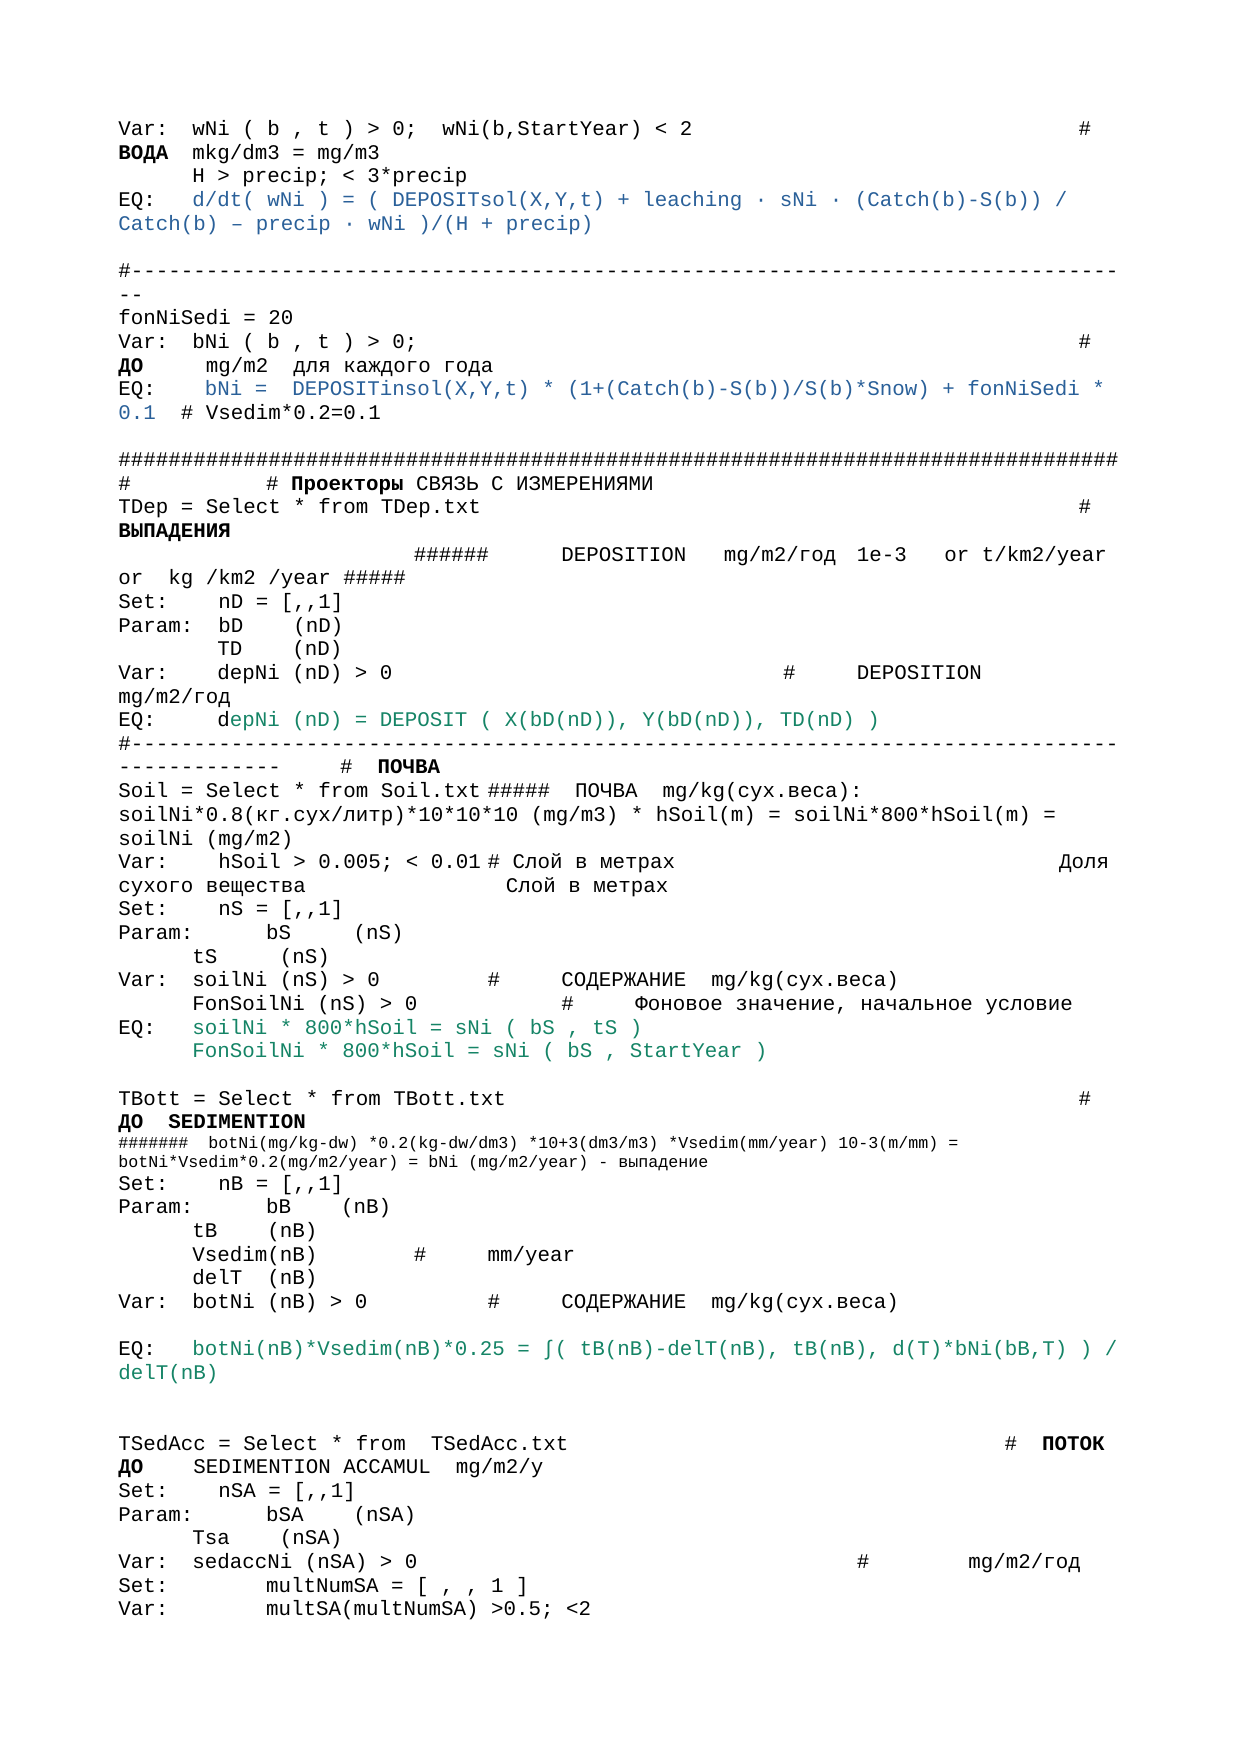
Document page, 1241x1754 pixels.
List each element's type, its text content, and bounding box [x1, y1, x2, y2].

text FonSoilNi * 800*hSoil = sNi ( bS , StartYear ) [118, 1040, 1122, 1064]
text Var: wNi ( b , t ) > 0; wNi(b,StartYear) < 2 # ВОДА mkg/dm3 = mg/m3 [118, 118, 1122, 165]
text fonNiSedi = 20 [118, 307, 1122, 331]
text Var: soilNi (nS) > 0 # СОДЕРЖАНИЕ mg/kg(сух.веса) [118, 969, 1122, 993]
text EQ: botNi(nB)*Vsedim(nB)*0.25 = ∫( tB(nB)-delT(nB), tB(nB), d(T)*bNi(bB,T) ) / delT(nB) [118, 1338, 1122, 1385]
text Set: nS = [,,1] [118, 898, 1122, 922]
text EQ: depNi (nD) = DEPOSIT ( X(bD(nD)), Y(bD(nD)), TD(nD) ) [118, 709, 1122, 733]
text TD (nD) [118, 638, 1122, 662]
text ###### DEPOSITION mg/m2/год 1e-3 or t/km2/year or kg /km2 /year ##### [118, 544, 1122, 591]
text EQ: bNi = DEPOSITinsol(X,Y,t) * (1+(Catch(b)-S(b))/S(b)*Snow) + fonNiSedi * 0.1 # Vsedim*0.2=0.1 [118, 378, 1122, 426]
text Set: nB = [,,1] [118, 1173, 1122, 1196]
text Set: multNumSA = [ , , 1 ] [118, 1574, 1122, 1598]
text H > precip; < 3*precip [118, 165, 1122, 189]
text #-------------------------------------------------------------------------------------------- # ПОЧВА [118, 733, 1122, 780]
text TBott = Select * from TBott.txt # ДО SEDIMENTION [118, 1088, 1122, 1135]
text ################################################################################# # Проекторы СВЯЗЬ С ИЗМЕРЕНИЯМИ [118, 449, 1122, 496]
text TSedAcc = Select * from TSedAcc.txt # ПОТОК ДО SEDIMENTION ACCAMUL mg/m2/y [118, 1433, 1122, 1480]
text EQ: d/dt( wNi ) = ( DEPOSITsol(X,Y,t) + leaching · sNi · (Catch(b)-S(b)) / Catch(b) – precip · wNi )/(H + precip) [118, 189, 1122, 236]
text TDep = Select * from TDep.txt # ВЫПАДЕНИЯ [118, 496, 1122, 544]
text Param: bSA (nSA) [118, 1504, 1122, 1527]
text Set: nD = [,,1] [118, 591, 1122, 615]
text ####### botNi(mg/kg-dw) *0.2(kg-dw/dm3) *10+3(dm3/m3) *Vsedim(mm/year) 10-3(m/mm) = botNi*Vsedim*0.2(mg/m2/year) = bNi (mg/m2/year) - выпадение [118, 1135, 1122, 1173]
text Param: bD (nD) [118, 615, 1122, 638]
text Var: sedaccNi (nSA) > 0 # mg/m2/год [118, 1551, 1122, 1574]
text Tsa (nSA) [118, 1527, 1122, 1551]
text Soil = Select * from Soil.txt ##### ПОЧВА mg/kg(сух.веса): soilNi*0.8(кг.сух/литр)*10*10*10 (mg/m3) * hSoil(m) = soilNi*800*hSoil(m) = soilNi (mg/m2) [118, 780, 1122, 851]
text Var: depNi (nD) > 0 # DEPOSITION mg/m2/год [118, 662, 1122, 709]
text Set: nSA = [,,1] [118, 1480, 1122, 1504]
text Var: botNi (nB) > 0 # СОДЕРЖАНИЕ mg/kg(сух.веса) [118, 1291, 1122, 1314]
text Param: bS (nS) [118, 922, 1122, 946]
text #--------------------------------------------------------------------------------- [118, 260, 1122, 307]
text Param: bB (nB) [118, 1196, 1122, 1220]
text Var: multSA(multNumSA) >0.5; <2 [118, 1598, 1122, 1622]
text tB (nB) [118, 1220, 1122, 1243]
text EQ: soilNi * 800*hSoil = sNi ( bS , tS ) [118, 1017, 1122, 1040]
text delT (nB) [118, 1267, 1122, 1291]
text Var: hSoil > 0.005; < 0.01 # Слой в метрах Доля сухого вещества Слой в метрах [118, 851, 1122, 898]
text Vsedim(nB) # mm/year [118, 1243, 1122, 1267]
text FonSoilNi (nS) > 0 # Фоновое значение, начальное условие [118, 993, 1122, 1017]
text tS (nS) [118, 946, 1122, 969]
text Var: bNi ( b , t ) > 0; # ДО mg/m2 для каждого года [118, 331, 1122, 378]
